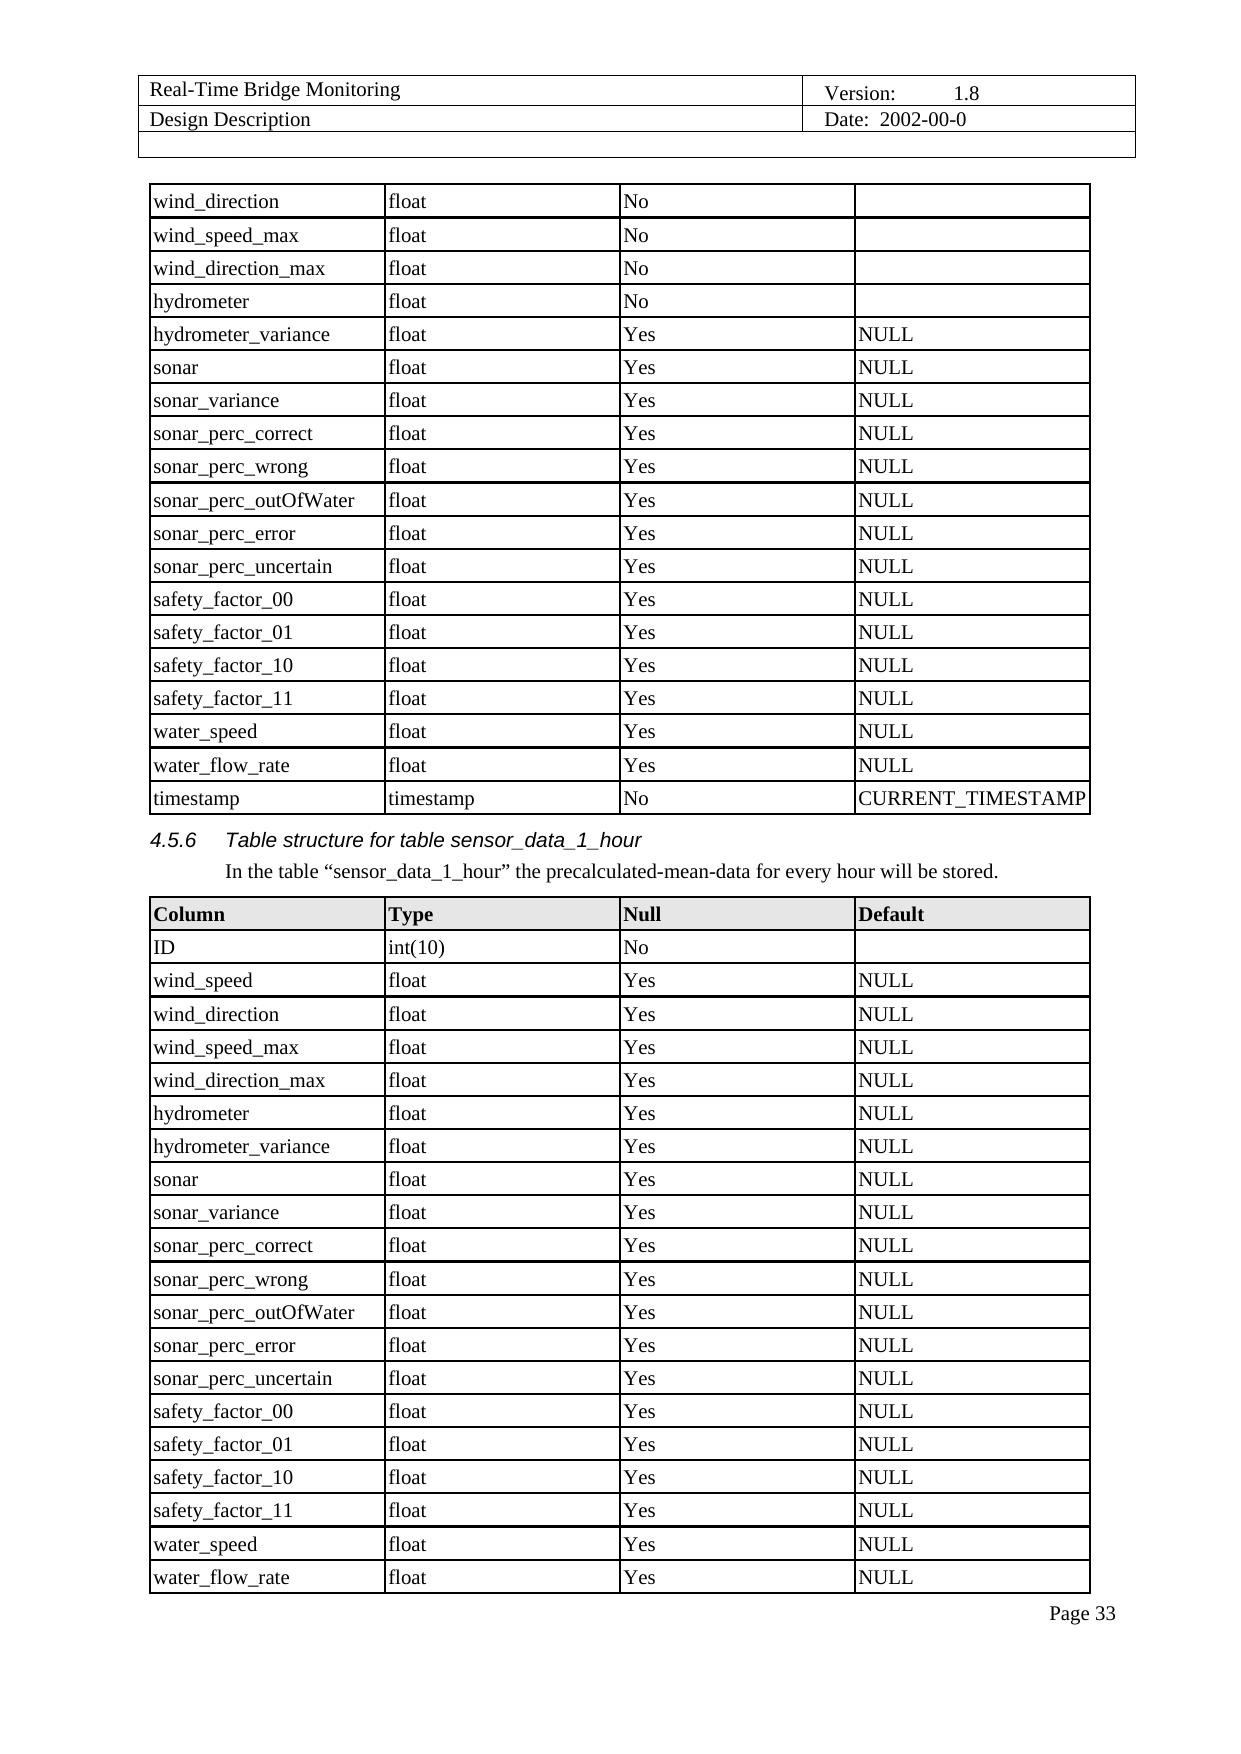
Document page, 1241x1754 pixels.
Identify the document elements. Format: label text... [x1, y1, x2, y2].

table_cell float [386, 1395, 619, 1426]
table_header Type [386, 898, 619, 929]
table_cell NULL [856, 649, 1089, 680]
table_cell sonar_perc_outOfWater [151, 484, 384, 514]
table_cell float [386, 1528, 619, 1558]
text In the table “sensor_data_1_hour” the precalculated-mean-data for every hour will be stored. [225, 858, 1090, 883]
table_cell sonar [151, 351, 384, 382]
table_cell timestamp [151, 782, 384, 813]
table_cell Yes [621, 1130, 854, 1161]
table_cell sonar_perc_correct [151, 417, 384, 448]
table_cell safety_factor_11 [151, 682, 384, 713]
table_cell Yes [621, 1395, 854, 1426]
table_cell wind_direction [151, 998, 384, 1028]
table_cell sonar_perc_wrong [151, 450, 384, 481]
table_cell NULL [856, 1031, 1089, 1062]
table_cell float [386, 285, 619, 316]
table_cell water_speed [151, 715, 384, 746]
table_cell float [386, 1263, 619, 1293]
table_cell NULL [856, 484, 1089, 514]
table_cell Yes [621, 1163, 854, 1194]
table_cell sonar_variance [151, 1196, 384, 1227]
table_cell float [386, 583, 619, 614]
table_cell wind_direction [151, 185, 384, 216]
table_cell Yes [621, 1494, 854, 1525]
table_cell safety_factor_10 [151, 649, 384, 680]
table_cell NULL [856, 1296, 1089, 1327]
table_cell float [386, 715, 619, 746]
table_cell float [386, 417, 619, 448]
table_cell No [621, 185, 854, 216]
table_cell wind_speed_max [151, 219, 384, 249]
table_cell hydrometer [151, 1097, 384, 1128]
table_cell float [386, 964, 619, 995]
table_cell NULL [856, 1097, 1089, 1128]
subtitle Table structure for table sensor_data_1_hour [150, 827, 1090, 852]
table_cell [856, 185, 1089, 216]
table_cell Yes [621, 1329, 854, 1360]
table_header Null [621, 898, 854, 929]
table_cell float [386, 1097, 619, 1128]
table_cell float [386, 1196, 619, 1227]
table_cell float [386, 682, 619, 713]
table_cell Yes [621, 318, 854, 349]
table_cell safety_factor_00 [151, 583, 384, 614]
table_cell NULL [856, 1263, 1089, 1293]
table_cell NULL [856, 1229, 1089, 1260]
table_cell float [386, 616, 619, 647]
table_cell Yes [621, 550, 854, 581]
table_cell float [386, 1130, 619, 1161]
table_cell Yes [621, 1097, 854, 1128]
table_cell sonar_perc_error [151, 517, 384, 548]
table_cell NULL [856, 1362, 1089, 1393]
table_cell [856, 219, 1089, 249]
table_cell wind_speed [151, 964, 384, 995]
table_cell float [386, 219, 619, 249]
table_cell NULL [856, 998, 1089, 1028]
table_cell float [386, 450, 619, 481]
table_cell NULL [856, 1428, 1089, 1459]
table_cell float [386, 484, 619, 514]
table_cell Yes [621, 649, 854, 680]
table_cell Yes [621, 1362, 854, 1393]
table_cell safety_factor_01 [151, 1428, 384, 1459]
table_cell Yes [621, 484, 854, 514]
table_cell Yes [621, 583, 854, 614]
table_cell Yes [621, 1528, 854, 1558]
table_cell Yes [621, 351, 854, 382]
table_cell Yes [621, 616, 854, 647]
table_cell wind_speed_max [151, 1031, 384, 1062]
table_cell NULL [856, 749, 1089, 779]
table_cell Yes [621, 1461, 854, 1492]
table_cell NULL [856, 715, 1089, 746]
table_cell NULL [856, 1064, 1089, 1095]
table_cell No [621, 219, 854, 249]
table_cell sonar_variance [151, 384, 384, 415]
table_cell Yes [621, 1428, 854, 1459]
table_cell float [386, 1362, 619, 1393]
table_cell Yes [621, 964, 854, 995]
table_cell Yes [621, 1296, 854, 1327]
table_cell NULL [856, 616, 1089, 647]
table_cell No [621, 931, 854, 962]
table_cell water_flow_rate [151, 1561, 384, 1592]
table_cell [856, 285, 1089, 316]
table_cell float [386, 1031, 619, 1062]
table_cell float [386, 649, 619, 680]
table_cell float [386, 1494, 619, 1525]
table_cell NULL [856, 1329, 1089, 1360]
table_cell float [386, 185, 619, 216]
table_cell ID [151, 931, 384, 962]
table_cell No [621, 782, 854, 813]
table_cell safety_factor_00 [151, 1395, 384, 1426]
table_cell float [386, 1461, 619, 1492]
table_cell NULL [856, 1196, 1089, 1227]
table_cell Yes [621, 1229, 854, 1260]
table_cell NULL [856, 351, 1089, 382]
table_cell Yes [621, 998, 854, 1028]
table_cell float [386, 252, 619, 283]
table_cell safety_factor_11 [151, 1494, 384, 1525]
table_cell [856, 931, 1089, 962]
table_cell Yes [621, 1064, 854, 1095]
table_cell Yes [621, 1196, 854, 1227]
table_cell sonar_perc_uncertain [151, 550, 384, 581]
table_cell float [386, 1428, 619, 1459]
table_cell safety_factor_10 [151, 1461, 384, 1492]
table_cell sonar_perc_outOfWater [151, 1296, 384, 1327]
table_cell NULL [856, 1528, 1089, 1558]
table_cell NULL [856, 1163, 1089, 1194]
table_cell Yes [621, 715, 854, 746]
table_cell float [386, 1329, 619, 1360]
table_cell Yes [621, 450, 854, 481]
table_cell Yes [621, 417, 854, 448]
table_cell float [386, 1296, 619, 1327]
table_cell Yes [621, 1561, 854, 1592]
table_cell NULL [856, 1561, 1089, 1592]
table_cell hydrometer_variance [151, 318, 384, 349]
table_cell float [386, 351, 619, 382]
table_cell sonar_perc_error [151, 1329, 384, 1360]
table_cell int(10) [386, 931, 619, 962]
table_cell NULL [856, 1494, 1089, 1525]
table_cell float [386, 517, 619, 548]
table_cell float [386, 550, 619, 581]
table_cell Yes [621, 384, 854, 415]
table_cell NULL [856, 1130, 1089, 1161]
table_cell float [386, 1229, 619, 1260]
table_cell sonar_perc_correct [151, 1229, 384, 1260]
table_cell NULL [856, 682, 1089, 713]
table_cell water_flow_rate [151, 749, 384, 779]
table_cell float [386, 749, 619, 779]
table_cell No [621, 285, 854, 316]
table_cell safety_factor_01 [151, 616, 384, 647]
table_cell NULL [856, 517, 1089, 548]
table_cell Yes [621, 1263, 854, 1293]
table_cell hydrometer [151, 285, 384, 316]
table_cell wind_direction_max [151, 1064, 384, 1095]
table_cell NULL [856, 417, 1089, 448]
table_cell Yes [621, 517, 854, 548]
table_cell float [386, 1163, 619, 1194]
table_cell timestamp [386, 782, 619, 813]
table_cell sonar_perc_uncertain [151, 1362, 384, 1393]
table_cell NULL [856, 1395, 1089, 1426]
table_cell float [386, 1561, 619, 1592]
table_cell No [621, 252, 854, 283]
table_header Column [151, 898, 384, 929]
table_cell hydrometer_variance [151, 1130, 384, 1161]
table_cell [856, 252, 1089, 283]
table_cell float [386, 1064, 619, 1095]
table_cell sonar_perc_wrong [151, 1263, 384, 1293]
table_cell float [386, 998, 619, 1028]
table_cell water_speed [151, 1528, 384, 1558]
table_cell NULL [856, 550, 1089, 581]
table_cell Yes [621, 749, 854, 779]
table_cell float [386, 384, 619, 415]
table_cell NULL [856, 318, 1089, 349]
table_cell NULL [856, 384, 1089, 415]
table_cell NULL [856, 1461, 1089, 1492]
table_cell float [386, 318, 619, 349]
table_cell wind_direction_max [151, 252, 384, 283]
table_cell NULL [856, 450, 1089, 481]
table_cell Yes [621, 1031, 854, 1062]
table_cell Yes [621, 682, 854, 713]
table_cell CURRENT_TIMESTAMP [856, 782, 1089, 813]
table_cell NULL [856, 583, 1089, 614]
table_cell NULL [856, 964, 1089, 995]
table_cell sonar [151, 1163, 384, 1194]
table_header Default [856, 898, 1089, 929]
